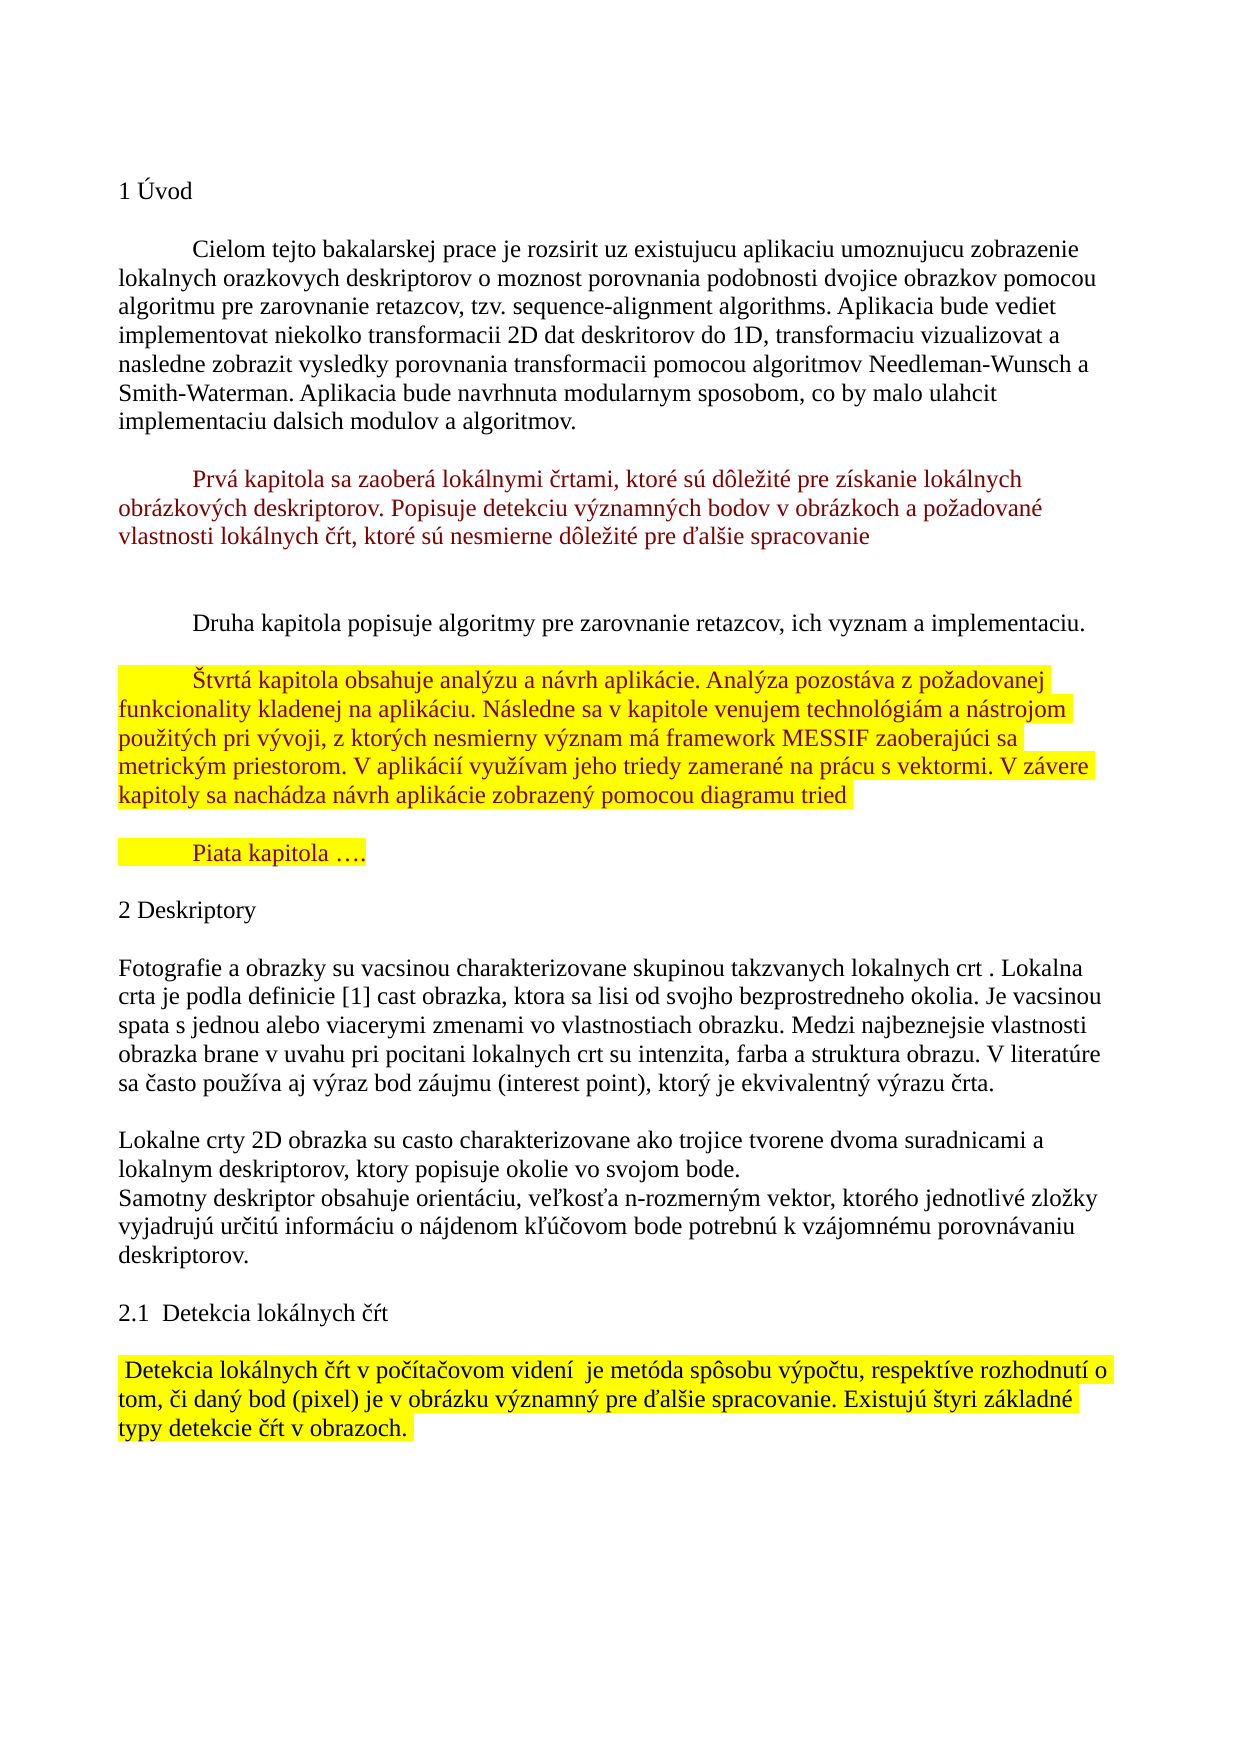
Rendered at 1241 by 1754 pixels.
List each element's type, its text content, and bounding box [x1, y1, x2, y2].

text Štvrtá kapitola obsahuje analýzu a návrh aplikácie. Analýza pozostáva z požadovanej funkcionality kladenej na aplikáciu. Následne sa v kapitole venujem technológiám a nástrojom použitých pri vývoji, z ktorých nesmierny význam má framework MESSIF zaoberajúci sa metrickým priestorom. V aplikácií využívam jeho triedy zamerané na prácu s vektormi. V závere kapitoly sa nachádza návrh aplikácie zobrazený pomocou diagramu tried [118, 665, 1122, 809]
text Detekcia lokálnych čŕt v počítačovom videní je metóda spôsobu výpočtu, respektíve rozhodnutí o tom, či daný bod (pixel) je v obrázku významný pre ďalšie spracovanie. Existujú štyri základné typy detekcie čŕt v obrazoch. [118, 1355, 1122, 1441]
text 1 Úvod [118, 176, 1122, 205]
text Prvá kapitola sa zaoberá lokálnymi črtami, ktoré sú dôležité pre získanie lokálnych obrázkových deskriptorov. Popisuje detekciu významných bodov v obrázkoch a požadované vlastnosti lokálnych čŕt, ktoré sú nesmierne dôležité pre ďalšie spracovanie [118, 464, 1122, 550]
text Fotografie a obrazky su vacsinou charakterizovane skupinou takzvanych lokalnych crt . Lokalna crta je podla definicie [1] cast obrazka, ktora sa lisi od svojho bezprostredneho okolia. Je vacsinou spata s jednou alebo viacerymi zmenami vo vlastnostiach obrazku. Medzi najbeznejsie vlastnosti obrazka brane v uvahu pri pocitani lokalnych crt su intenzita, farba a struktura obrazu. V literatúre sa často používa aj výraz bod záujmu (interest point), ktorý je ekvivalentný výrazu črta. [118, 953, 1122, 1096]
text 2.1 Detekcia lokálnych čŕt [118, 1298, 1122, 1326]
text Druha kapitola popisuje algoritmy pre zarovnanie retazcov, ich vyznam a implementaciu. [118, 608, 1122, 636]
text Lokalne crty 2D obrazka su casto charakterizovane ako trojice tvorene dvoma suradnicami a lokalnym deskriptorov, ktory popisuje okolie vo svojom bode. [118, 1125, 1122, 1183]
text Piata kapitola …. [118, 838, 1122, 866]
text Cielom tejto bakalarskej prace je rozsirit uz existujucu aplikaciu umoznujucu zobrazenie lokalnych orazkovych deskriptorov o moznost porovnania podobnosti dvojice obrazkov pomocou algoritmu pre zarovnanie retazcov, tzv. sequence-alignment algorithms. Aplikacia bude vediet implementovat niekolko transformacii 2D dat deskritorov do 1D, transformaciu vizualizovat a nasledne zobrazit vysledky porovnania transformacii pomocou algoritmov Needleman-Wunsch a Smith-Waterman. Aplikacia bude navrhnuta modularnym sposobom, co by malo ulahcit implementaciu dalsich modulov a algoritmov. [118, 234, 1122, 435]
text Samotny deskriptor obsahuje orientáciu, veľkosťa n-rozmerným vektor, ktorého jednotlivé zložky vyjadrujú určitú informáciu o nájdenom kľúčovom bode potrebnú k vzájomnému porovnávaniu deskriptorov. [118, 1183, 1122, 1269]
text 2 Deskriptory [118, 895, 1122, 924]
